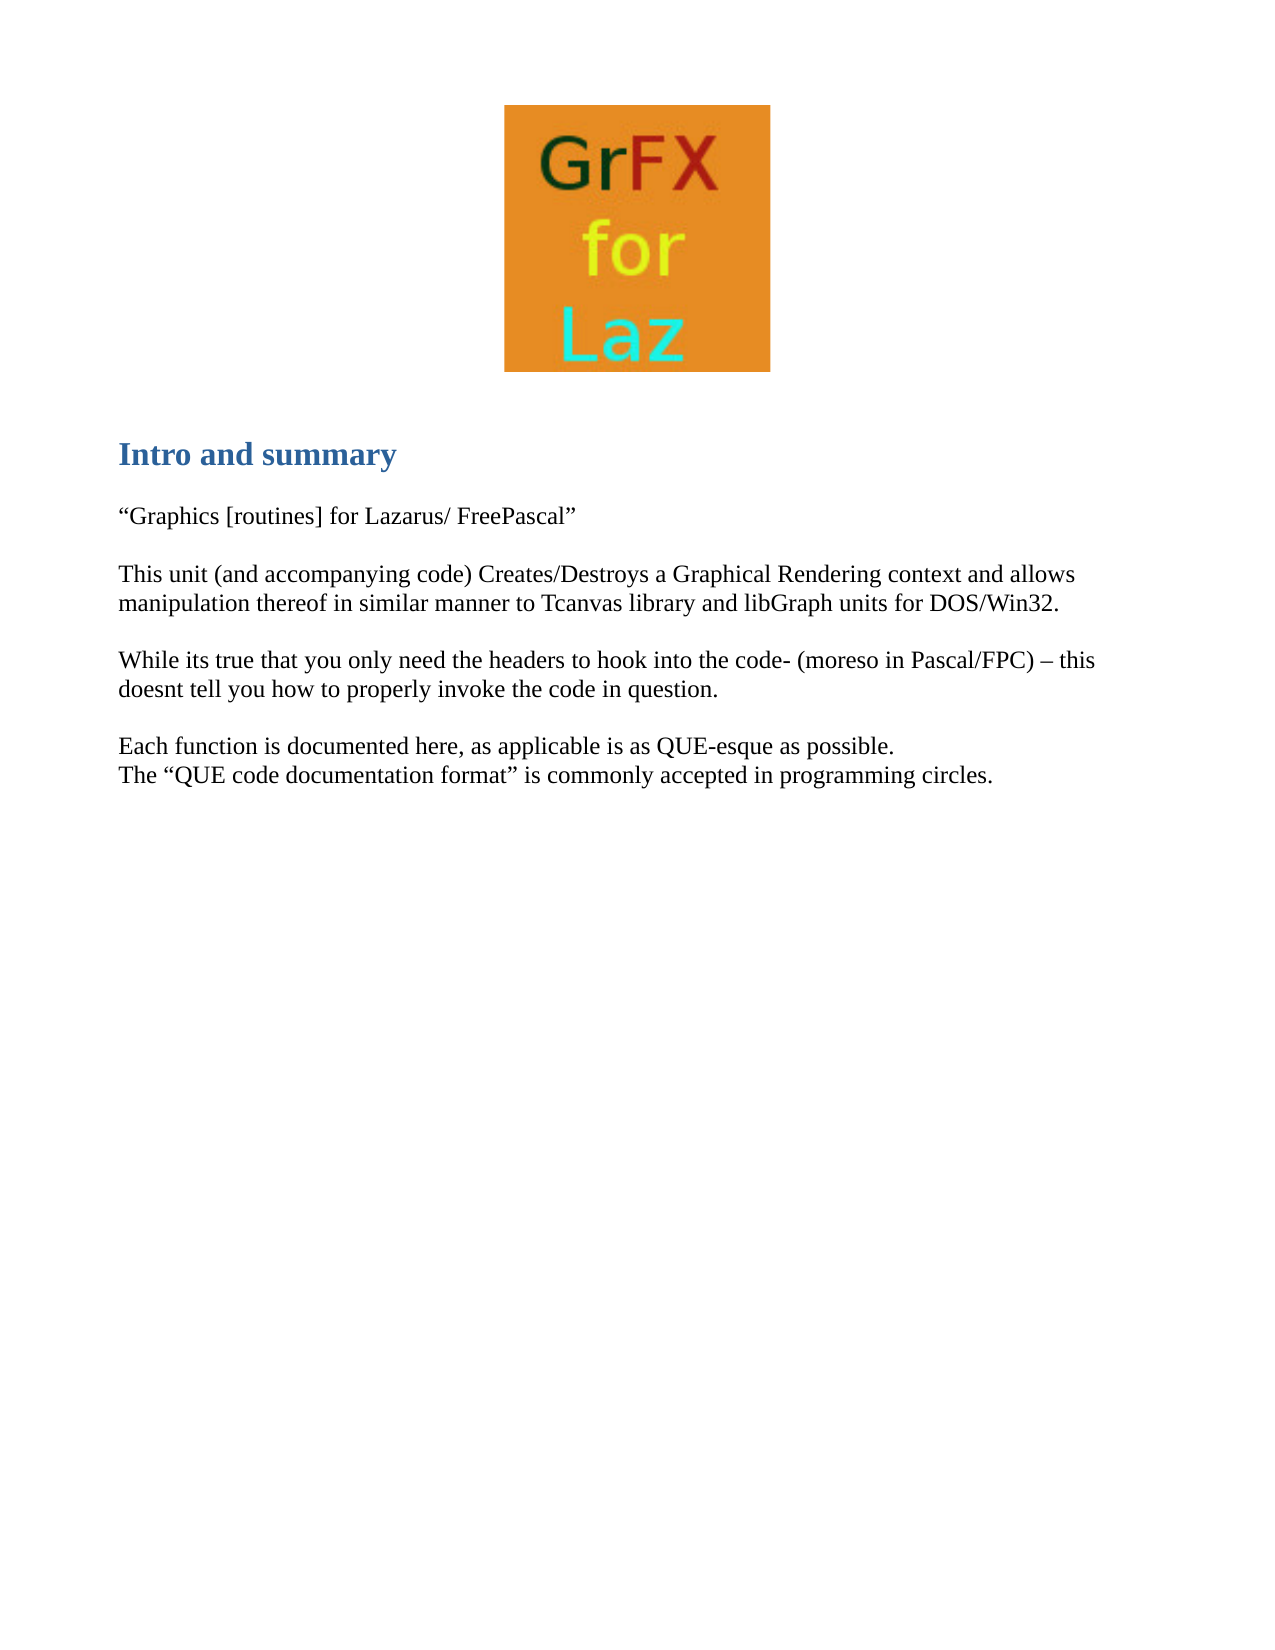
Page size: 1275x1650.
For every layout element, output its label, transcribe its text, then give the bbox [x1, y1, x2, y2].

text The “QUE code documentation format” is commonly accepted in programming circles. [118, 760, 1157, 789]
text This unit (and accompanying code) Creates/Destroys a Graphical Rendering context and allows manipulation thereof in similar manner to Tcanvas library and libGraph units for DOS/Win32. [118, 559, 1157, 616]
text “Graphics [routines] for Lazarus/ FreePascal” [118, 501, 1157, 530]
text Each function is documented here, as applicable is as QUE-esque as possible. [118, 731, 1157, 760]
picture [504, 105, 771, 372]
text While its true that you only need the headers to hook into the code- (moreso in Pascal/FPC) – this doesnt tell you how to properly invoke the code in question. [118, 645, 1157, 703]
text Intro and summary [118, 434, 1157, 473]
